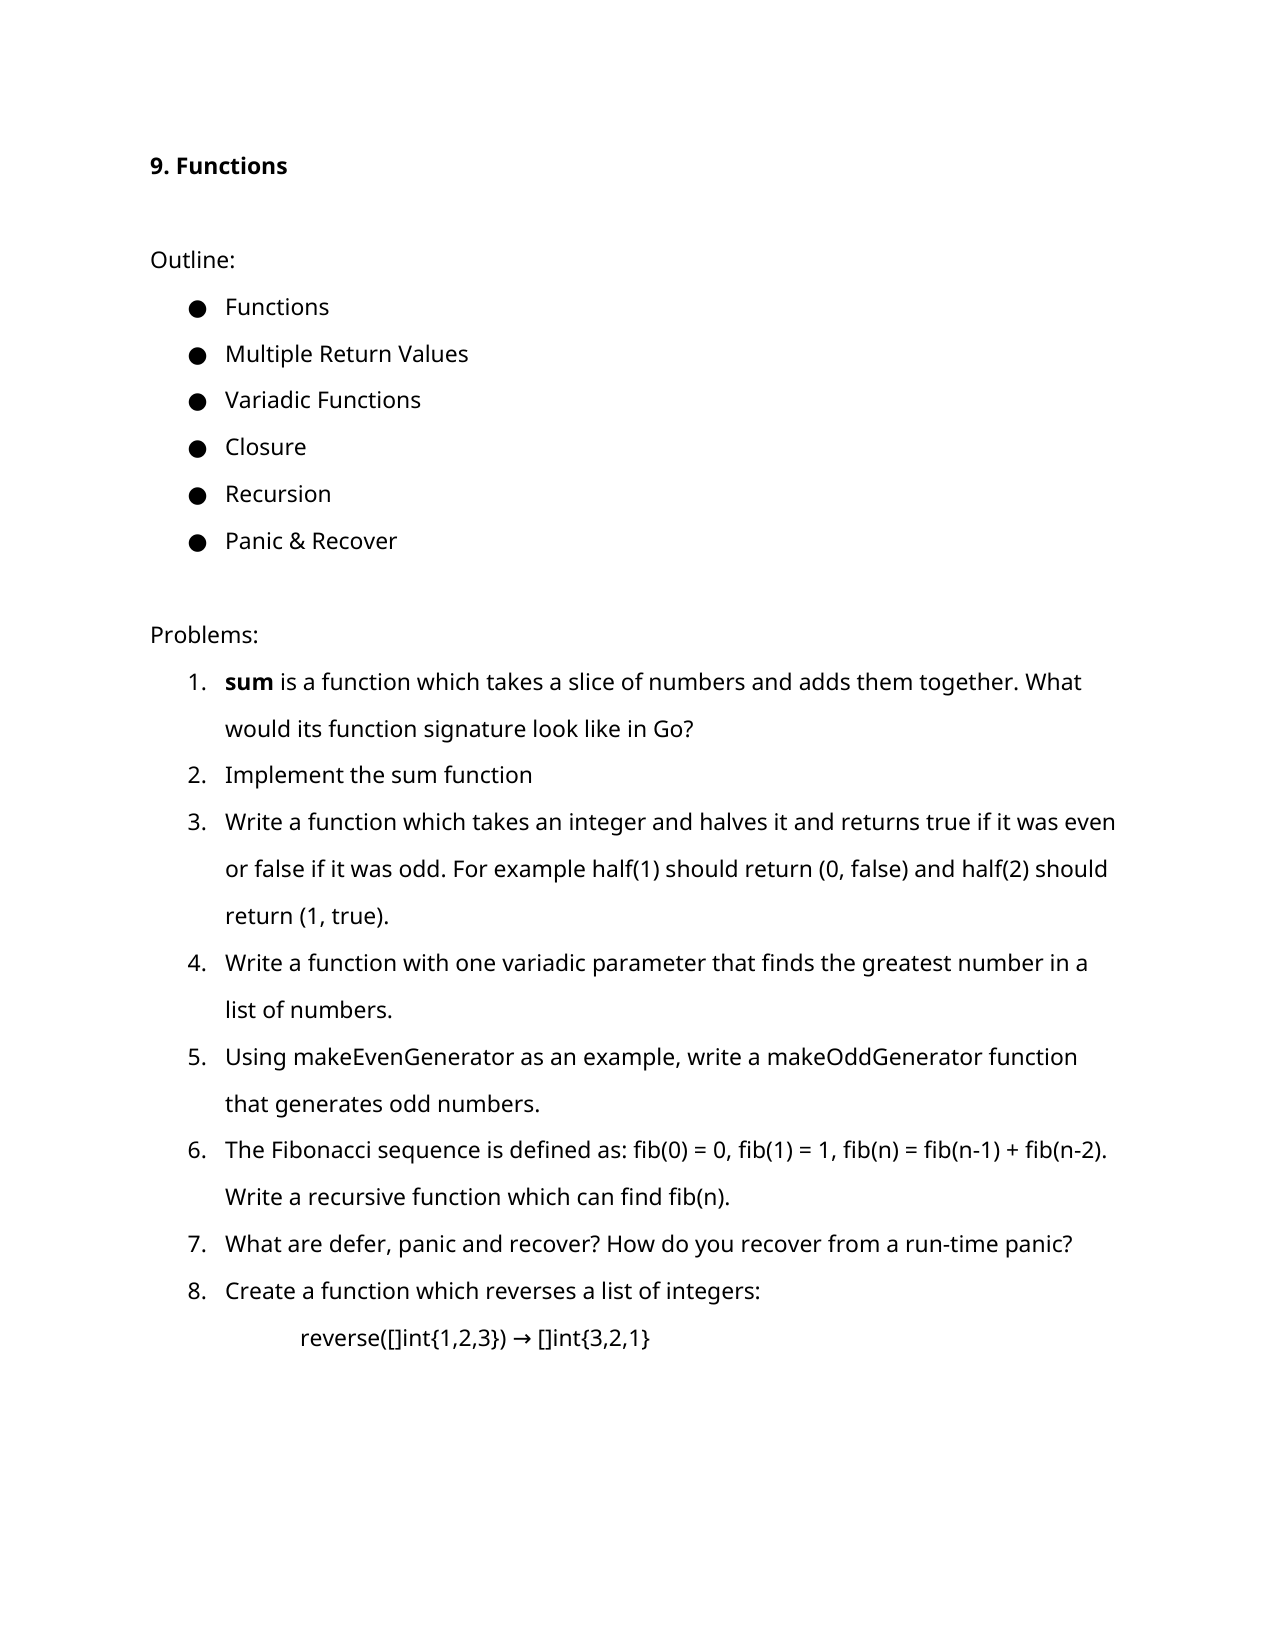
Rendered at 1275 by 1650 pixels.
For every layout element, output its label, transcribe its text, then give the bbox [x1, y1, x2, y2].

list What are defer, panic and recover? How do you recover from a run-time panic? [187, 1228, 1125, 1259]
list Create a function which reverses a list of integers: reverse([]int{1,2,3}) → []int{3,2,1} [187, 1275, 1125, 1353]
list Using makeEvenGenerator as an example, write a makeOddGenerator function that generates odd numbers. [187, 1041, 1125, 1119]
list Multiple Return Values [187, 337, 1125, 369]
text 9. Functions [150, 150, 1125, 181]
list Write a function with one variadic parameter that finds the greatest number in a list of numbers. [187, 947, 1125, 1025]
list sum is a function which takes a slice of numbers and adds them together. What would its function signature look like in Go? [187, 666, 1125, 744]
list Functions [187, 291, 1125, 322]
list Panic & Recover [187, 525, 1125, 556]
list Implement the sum function [187, 759, 1125, 791]
list Closure [187, 431, 1125, 462]
text Problems: [150, 619, 1125, 650]
list Variadic Functions [187, 384, 1125, 416]
list Write a function which takes an integer and halves it and returns true if it was even or false if it was odd. For example half(1) should return (0, false) and half(2) should return (1, true). [187, 806, 1125, 931]
list The Fibonacci sequence is defined as: fib(0) = 0, fib(1) = 1, fib(n) = fib(n-1) + fib(n-2). Write a recursive function which can find fib(n). [187, 1134, 1125, 1212]
list Recursion [187, 478, 1125, 509]
text Outline: [150, 244, 1125, 275]
